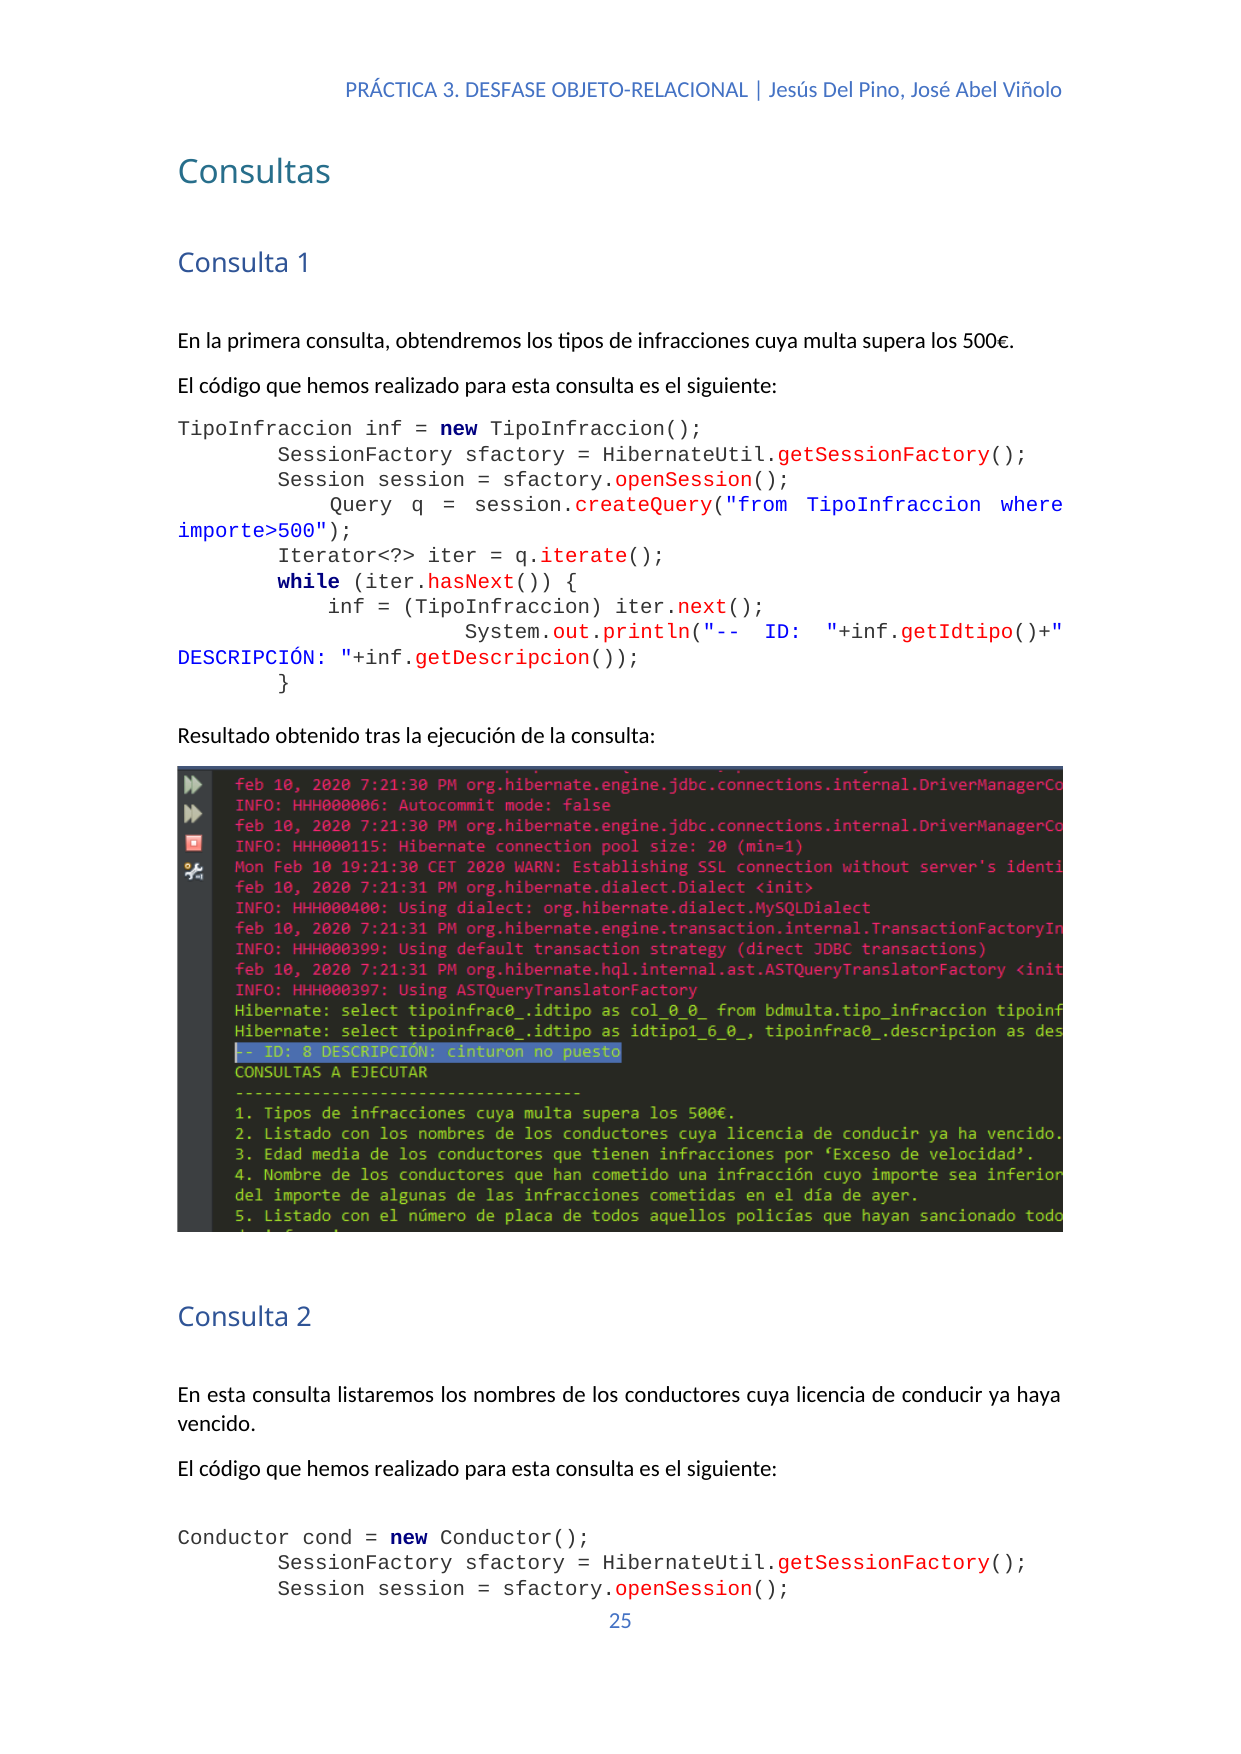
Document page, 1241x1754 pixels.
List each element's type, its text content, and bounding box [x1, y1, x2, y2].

text TipoInfraccion inf = new TipoInfraccion(); [177, 416, 1063, 442]
text SessionFactory sfactory = HibernateUtil.getSessionFactory(); [177, 442, 1063, 467]
text En la primera consulta, obtendremos los tipos de infracciones cuya multa supera los 500€. [177, 326, 1063, 354]
text Conductor cond = new Conductor(); [177, 1525, 1063, 1550]
subtitle Consulta 2 [177, 1298, 1063, 1335]
text El código que hemos realizado para esta consulta es el siguiente: [177, 371, 1063, 399]
text Session session = sfactory.openSession(); [177, 467, 1063, 493]
text Session session = sfactory.openSession(); [177, 1576, 1063, 1601]
text Query q = session.createQuery("from TipoInfraccion where importe>500"); [177, 493, 1063, 543]
text El código que hemos realizado para esta consulta es el siguiente: [177, 1454, 1063, 1482]
text System.out.println("-- ID: "+inf.getIdtipo()+" DESCRIPCIÓN: "+inf.getDescripcion()); [177, 620, 1063, 671]
text Resultado obtenido tras la ejecución de la consulta: [177, 721, 1063, 749]
text while (iter.hasNext()) { [177, 569, 1063, 594]
text Iterator<?> iter = q.iterate(); [177, 543, 1063, 569]
text inf = (TipoInfraccion) iter.next(); [177, 594, 1063, 620]
text } [177, 671, 1063, 696]
subtitle Consultas [177, 148, 1063, 193]
subtitle Consulta 1 [177, 243, 1063, 280]
text En esta consulta listaremos los nombres de los conductores cuya licencia de conducir ya haya vencido. [177, 1381, 1063, 1437]
text SessionFactory sfactory = HibernateUtil.getSessionFactory(); [177, 1550, 1063, 1576]
